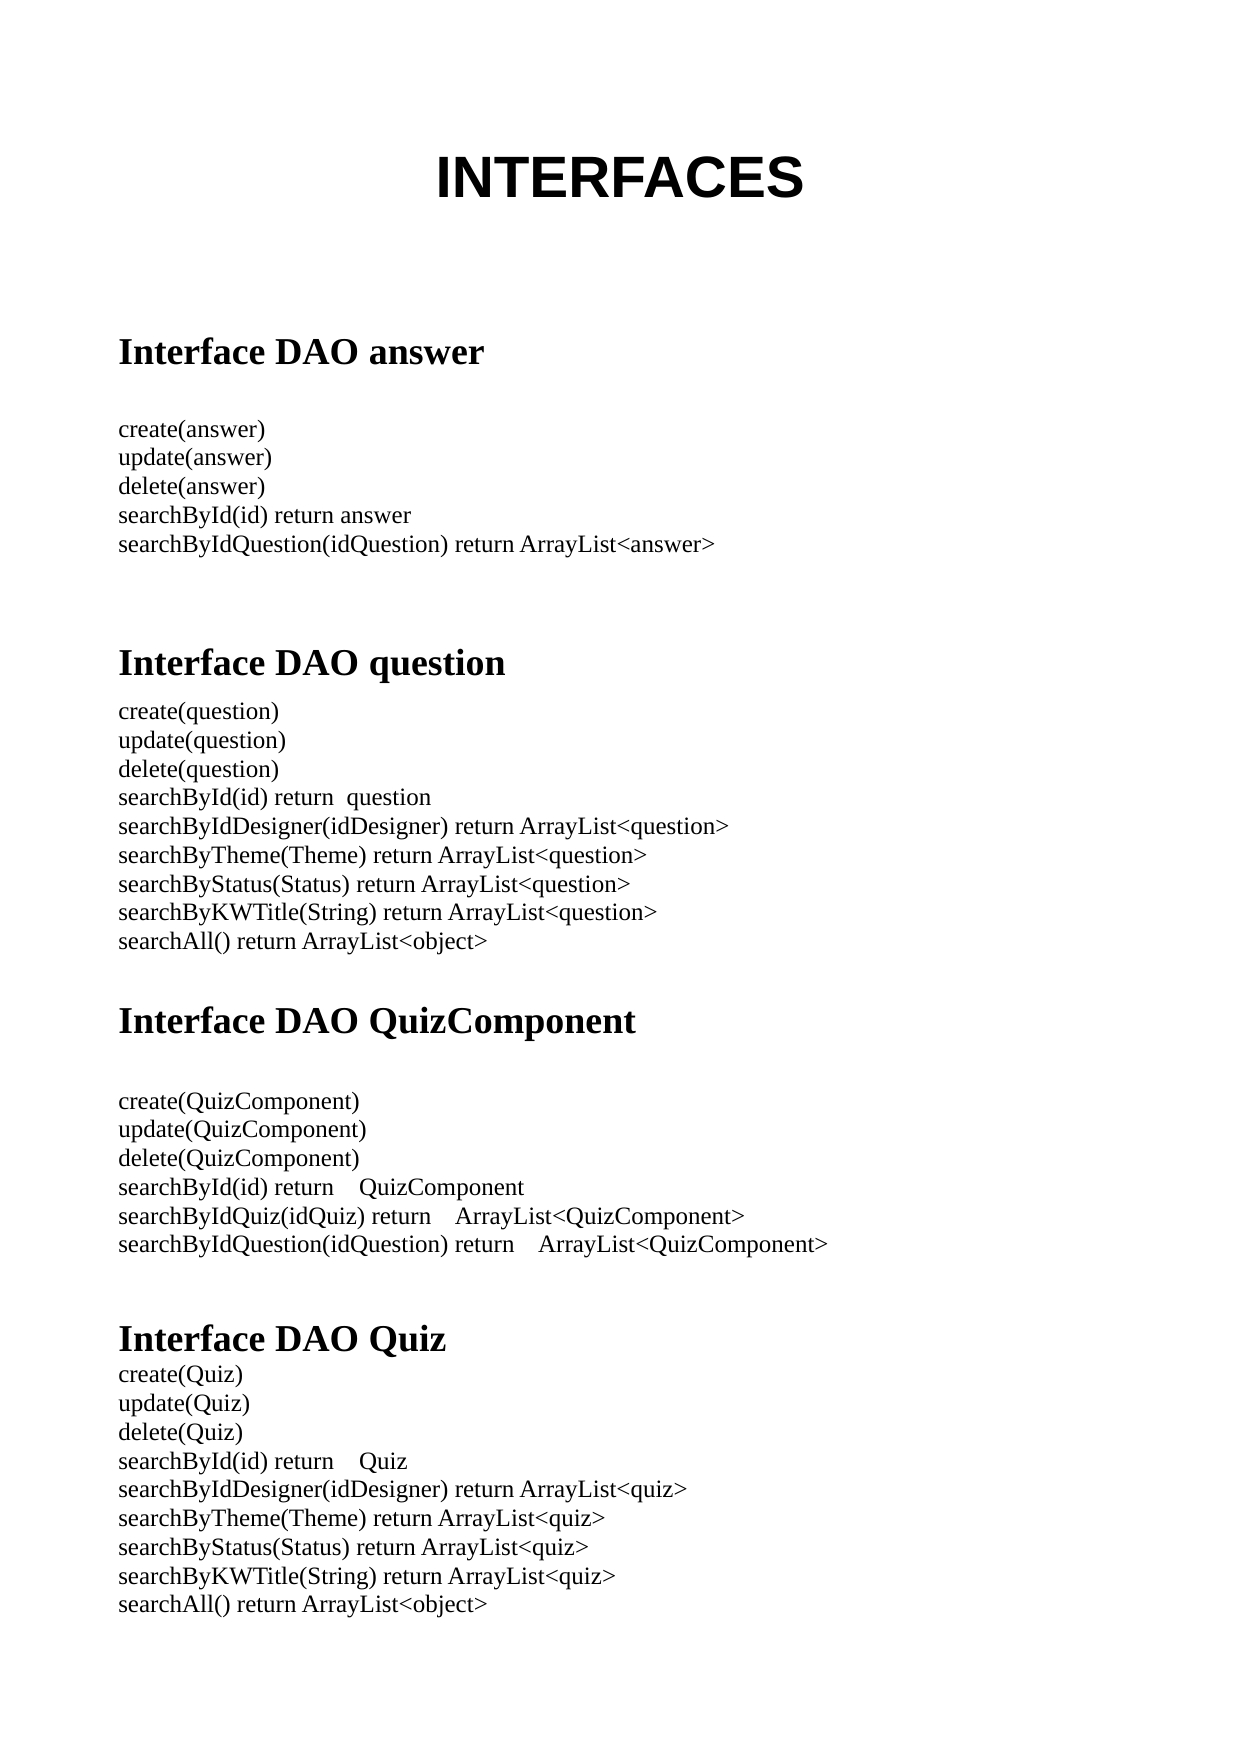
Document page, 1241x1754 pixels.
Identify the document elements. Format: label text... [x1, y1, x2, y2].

text update(question) [118, 725, 1122, 754]
text searchByIdDesigner(idDesigner) return ArrayList<question> [118, 811, 1122, 840]
subtitle Interface DAO answer [118, 329, 1122, 372]
text update(QuizComponent) [118, 1114, 1122, 1143]
text searchByTheme(Theme) return ArrayList<question> [118, 840, 1122, 869]
text create(QuizComponent) [118, 1086, 1122, 1114]
text create(question) [118, 696, 1122, 725]
text delete(QuizComponent) [118, 1143, 1122, 1172]
subtitle Interface DAO question [118, 640, 1122, 684]
text searchById(id) return QuizComponent [118, 1172, 1122, 1201]
text searchByIdQuiz(idQuiz) return ArrayList<QuizComponent> [118, 1201, 1122, 1229]
text delete(question) [118, 754, 1122, 782]
text searchAll() return ArrayList<object> [118, 926, 1122, 955]
text searchByIdDesigner(idDesigner) return ArrayList<quiz> [118, 1474, 1122, 1503]
text update(answer) [118, 442, 1122, 471]
text delete(answer) [118, 471, 1122, 500]
text create(Quiz) [118, 1359, 1122, 1388]
text searchByIdQuestion(idQuestion) return ArrayList<QuizComponent> [118, 1229, 1122, 1258]
text searchByIdQuestion(idQuestion) return ArrayList<answer> [118, 529, 1122, 557]
text searchByKWTitle(String) return ArrayList<question> [118, 897, 1122, 926]
text searchByStatus(Status) return ArrayList<question> [118, 869, 1122, 897]
text searchByKWTitle(String) return ArrayList<quiz> [118, 1561, 1122, 1589]
text searchById(id) return Quiz [118, 1446, 1122, 1474]
subtitle Interface DAO QuizComponent [118, 998, 1122, 1042]
text searchById(id) return answer [118, 500, 1122, 529]
text create(answer) [118, 414, 1122, 442]
text searchByStatus(Status) return ArrayList<quiz> [118, 1532, 1122, 1561]
text searchById(id) return question [118, 782, 1122, 811]
subtitle Interface DAO Quiz [118, 1316, 1122, 1359]
text searchByTheme(Theme) return ArrayList<quiz> [118, 1503, 1122, 1532]
text delete(Quiz) [118, 1417, 1122, 1446]
text searchAll() return ArrayList<object> [118, 1589, 1122, 1618]
text update(Quiz) [118, 1388, 1122, 1417]
title INTERFACES [118, 143, 1122, 210]
